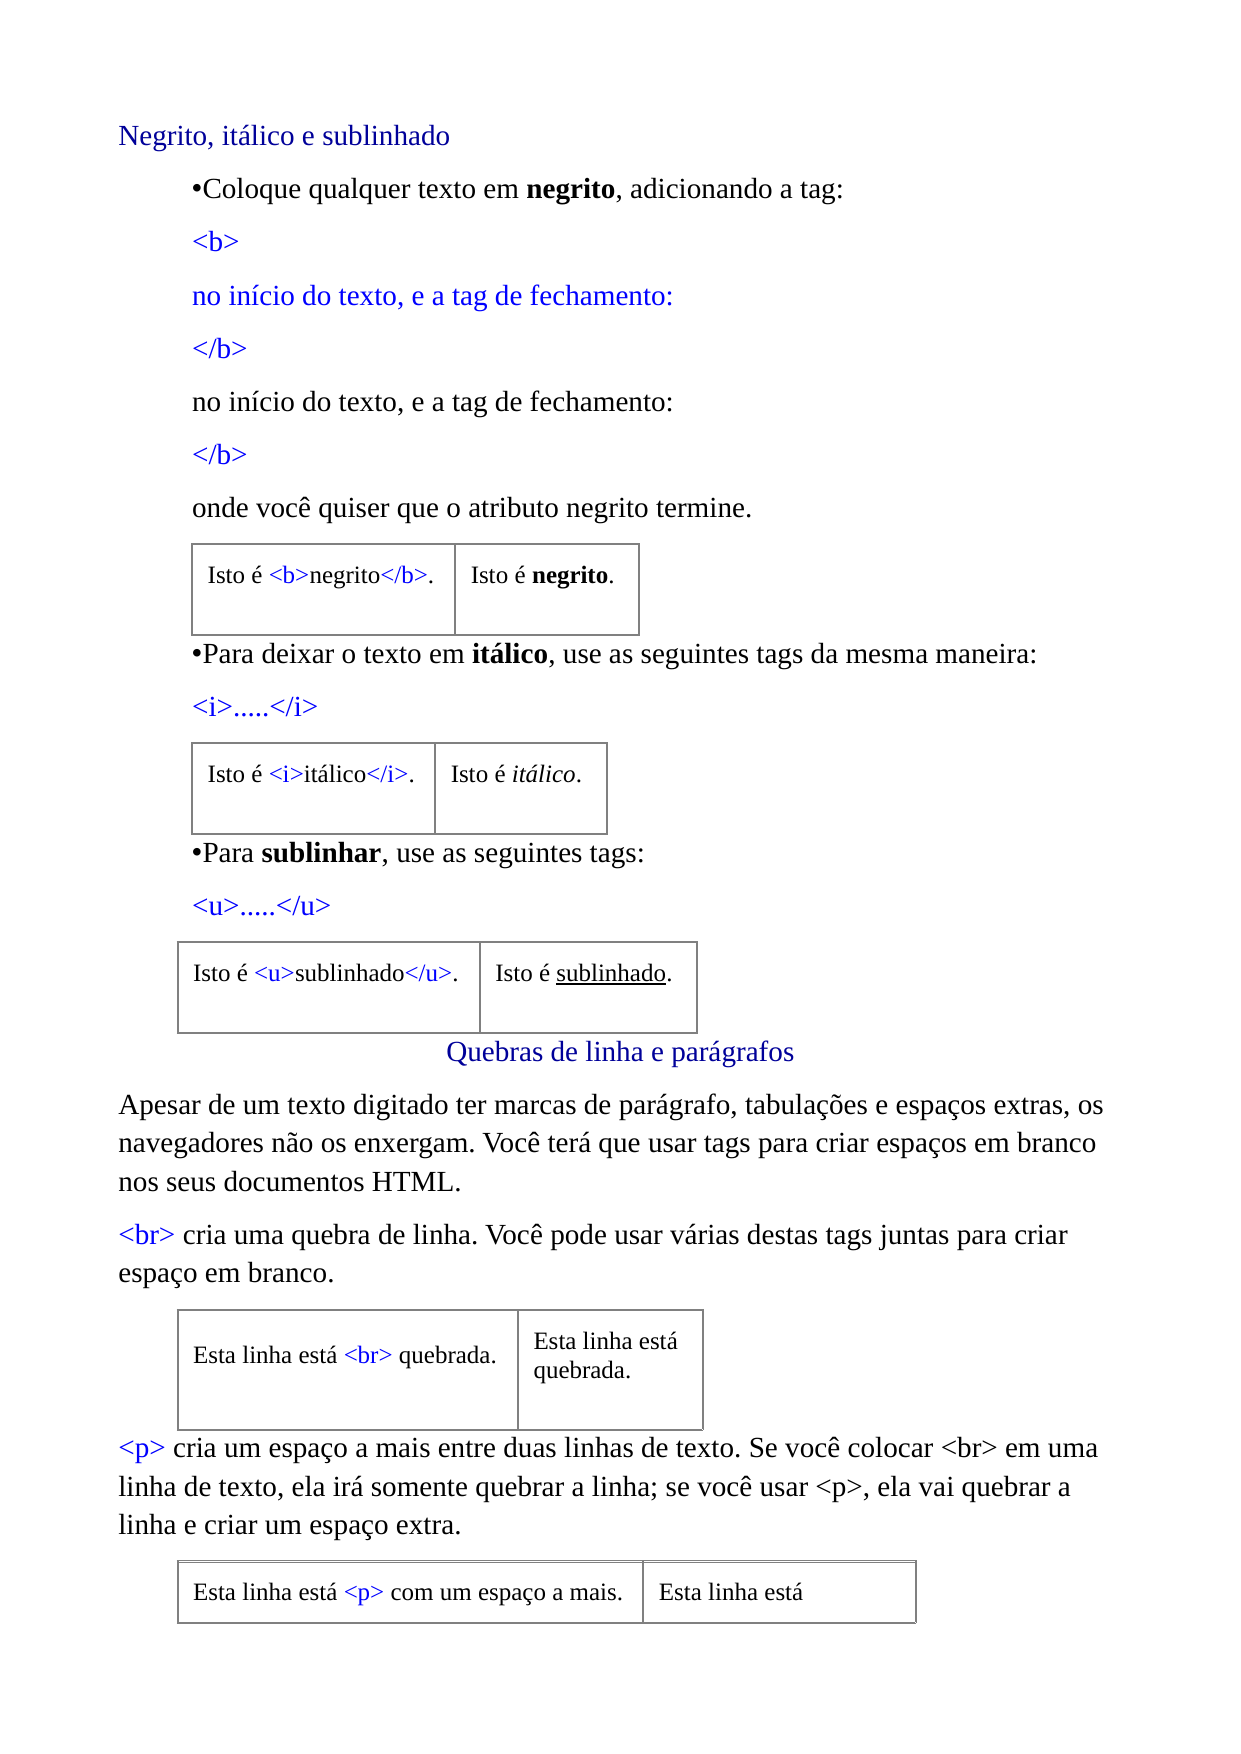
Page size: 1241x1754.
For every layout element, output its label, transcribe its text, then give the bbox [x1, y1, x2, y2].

list no início do texto, e a tag de fechamento: [118, 384, 1122, 417]
table_header Esta linha está <br> quebrada. [179, 1311, 517, 1428]
list <i>.....</i> [118, 689, 1122, 723]
table_header Esta linha está quebrada. [519, 1311, 702, 1428]
text <br> cria uma quebra de linha. Você pode usar várias destas tags juntas para criar espaço em branco. [118, 1217, 1122, 1289]
table_header Isto é itálico. [436, 744, 606, 833]
list </b> [118, 331, 1122, 364]
text Quebras de linha e parágrafos [118, 1034, 1122, 1067]
table_header Isto é negrito. [456, 545, 638, 634]
text <p> cria um espaço a mais entre duas linhas de texto. Se você colocar <br> em uma linha de texto, ela irá somente quebrar a linha; se você usar <p>, ela vai quebrar a linha e criar um espaço extra. [118, 1430, 1122, 1541]
list onde você quiser que o atributo negrito termine. [118, 490, 1122, 524]
table_header Isto é sublinhado. [481, 943, 696, 1032]
table_header Isto é <b>negrito</b>. [193, 545, 454, 634]
table_header Isto é <i>itálico</i>. [193, 744, 434, 833]
text Apesar de um texto digitado ter marcas de parágrafo, tabulações e espaços extras, os navegadores não os enxergam. Você terá que usar tags para criar espaços em branco nos seus documentos HTML. [118, 1087, 1122, 1197]
text Negrito, itálico e sublinhado [118, 118, 1122, 152]
list Para deixar o texto em itálico, use as seguintes tags da mesma maneira: [118, 636, 1122, 669]
table_header Esta linha está [644, 1563, 915, 1622]
list <u>.....</u> [118, 888, 1122, 922]
list Para sublinhar, use as seguintes tags: [118, 835, 1122, 868]
table_header Isto é <u>sublinhado</u>. [179, 943, 479, 1032]
list <b> [118, 224, 1122, 258]
table_header Esta linha está <p> com um espaço a mais. [179, 1563, 642, 1622]
list </b> [118, 437, 1122, 471]
list Coloque qualquer texto em negrito, adicionando a tag: [118, 171, 1122, 205]
list no início do texto, e a tag de fechamento: [118, 278, 1122, 311]
